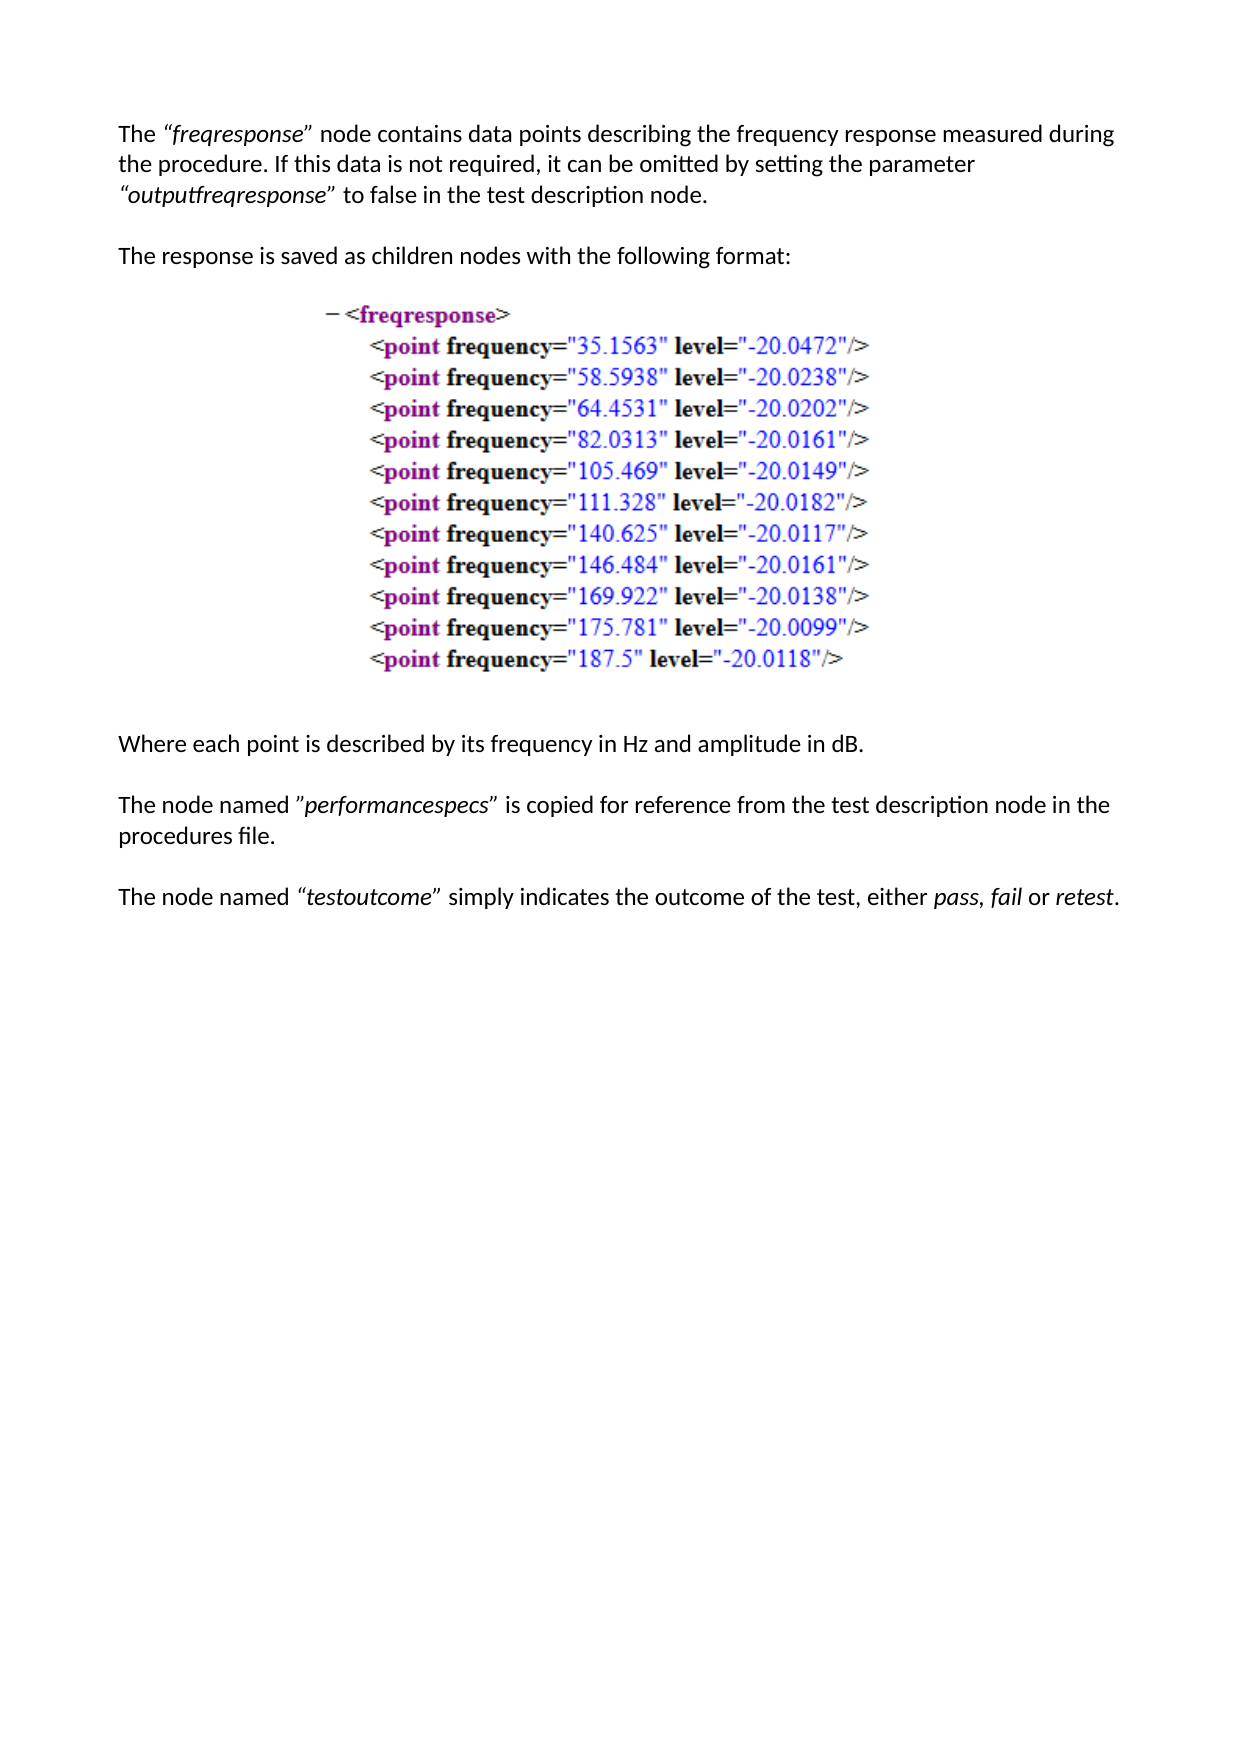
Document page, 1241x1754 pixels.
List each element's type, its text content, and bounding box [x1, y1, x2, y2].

text The node named ”performancespecs” is copied for reference from the test description node in the procedures file. [118, 789, 1122, 851]
text The “freqresponse” node contains data points describing the frequency response measured during the procedure. If this data is not required, it can be omitted by setting the parameter “outputfreqresponse” to false in the test description node. [118, 118, 1122, 210]
text Where each point is described by its frequency in Hz and amplitude in dB. [118, 728, 1122, 759]
text The node named “testoutcome” simply indicates the outcome of the test, either pass, fail or retest. [118, 881, 1122, 912]
picture [303, 301, 938, 675]
text The response is saved as children nodes with the following format: [118, 240, 1122, 271]
